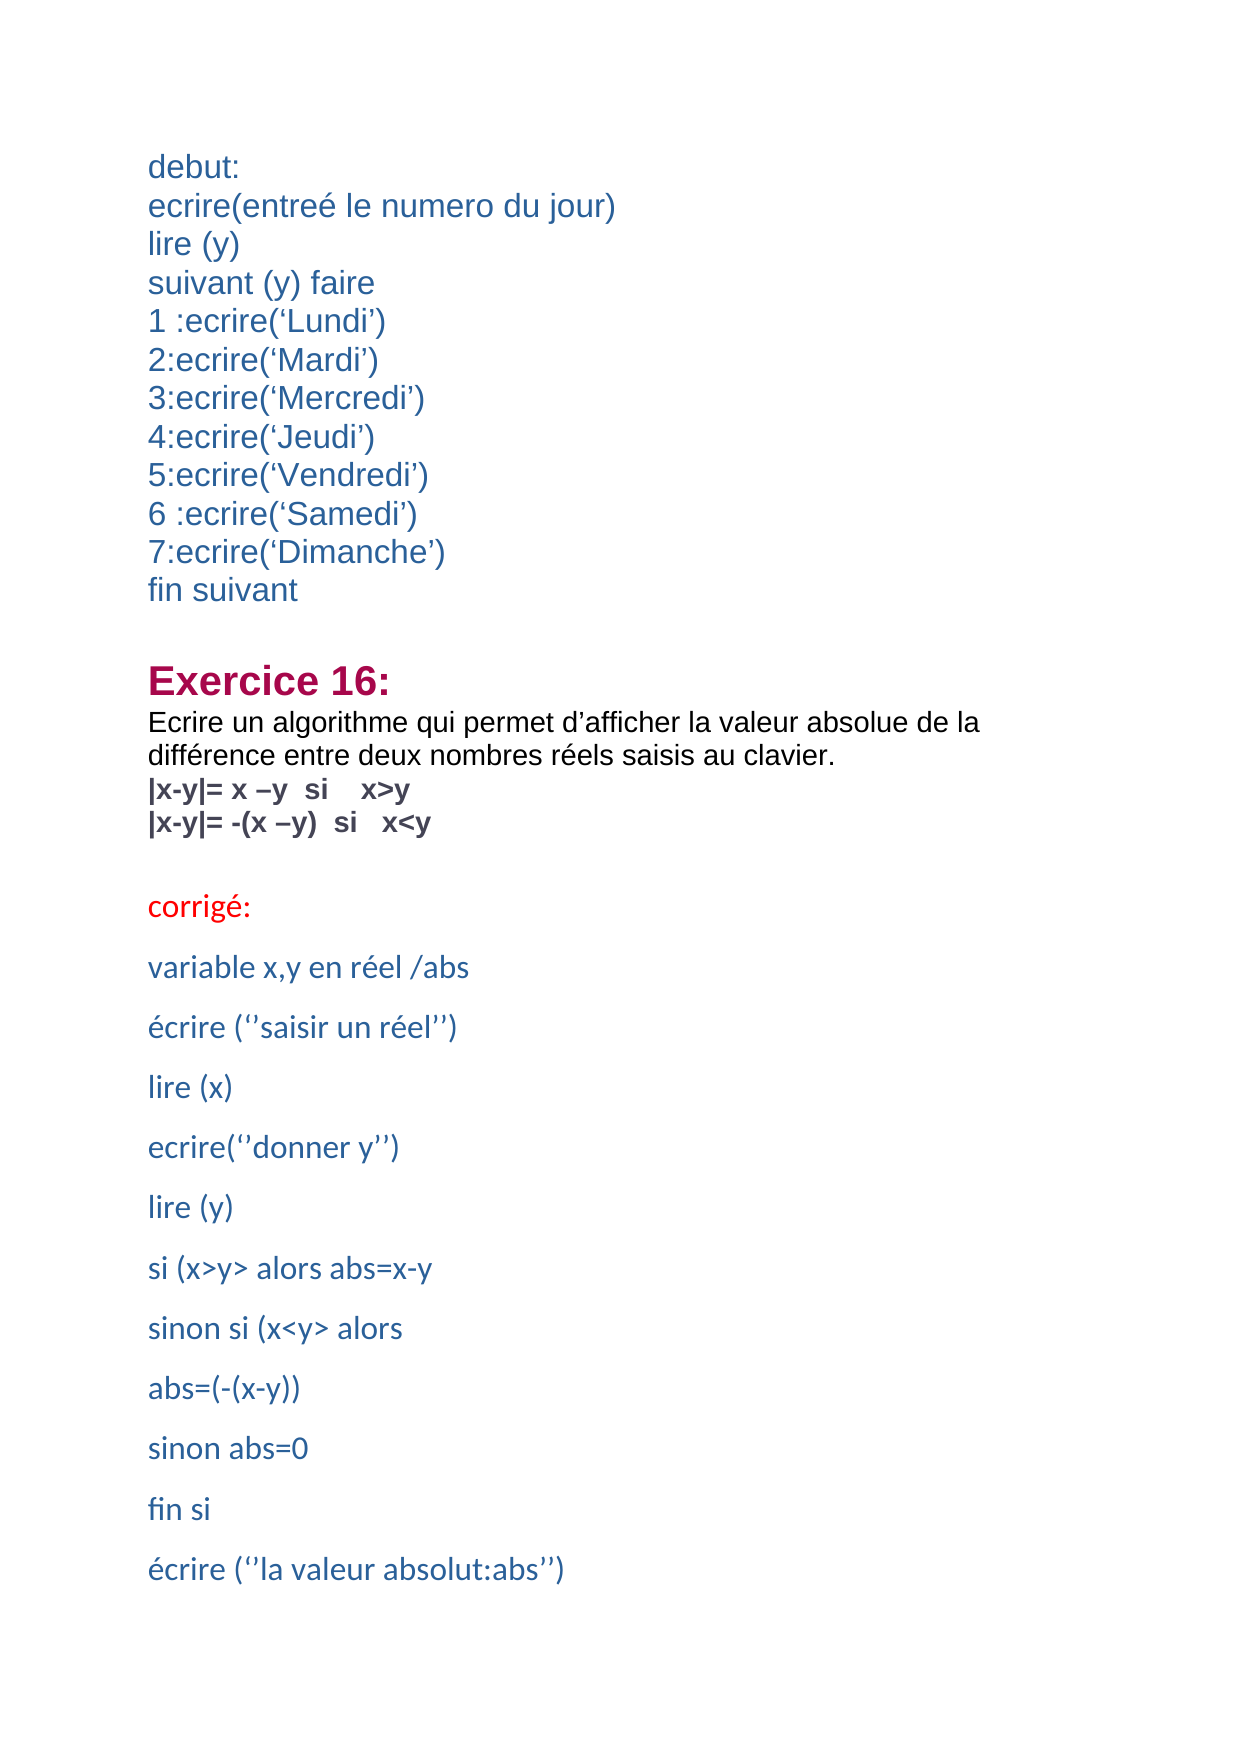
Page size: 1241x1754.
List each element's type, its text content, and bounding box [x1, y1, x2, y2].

text corrigé: [148, 885, 1093, 926]
text Ecrire un algorithme qui permet d’afficher la valeur absolue de la différence entre deux nombres réels saisis au clavier. [148, 705, 1093, 772]
text ecrire(‘’donner y’’) [148, 1126, 1093, 1167]
text fin suivant [148, 570, 1093, 609]
text ecrire(entreé le numero du jour) [148, 186, 1093, 224]
text suivant (y) faire [148, 263, 1093, 301]
text Exercice 16: [148, 657, 1093, 705]
text |x-y|= x –y si x>y [148, 772, 1093, 805]
text 6 :ecrire(‘Samedi’) [148, 493, 1093, 532]
text fin si [148, 1487, 1093, 1528]
text 2:ecrire(‘Mardi’) [148, 340, 1093, 378]
text 3:ecrire(‘Mercredi’) [148, 378, 1093, 417]
text variable x,y en réel /abs [148, 946, 1093, 986]
text 5:ecrire(‘Vendredi’) [148, 455, 1093, 493]
text lire (y) [148, 1186, 1093, 1227]
text lire (y) [148, 224, 1093, 263]
text 1 :ecrire(‘Lundi’) [148, 301, 1093, 340]
text 4:ecrire(‘Jeudi’) [148, 417, 1093, 455]
text écrire (‘’saisir un réel’’) [148, 1006, 1093, 1047]
text écrire (‘’la valeur absolut:abs’’) [148, 1548, 1093, 1588]
text lire (x) [148, 1066, 1093, 1107]
text 7:ecrire(‘Dimanche’) [148, 532, 1093, 570]
text sinon si (x<y> alors [148, 1307, 1093, 1348]
text si (x>y> alors abs=x-y [148, 1247, 1093, 1287]
text abs=(-(x-y)) [148, 1367, 1093, 1408]
text |x-y|= -(x –y) si x<y [148, 805, 1093, 839]
text sinon abs=0 [148, 1427, 1093, 1468]
text debut: [148, 148, 1093, 186]
